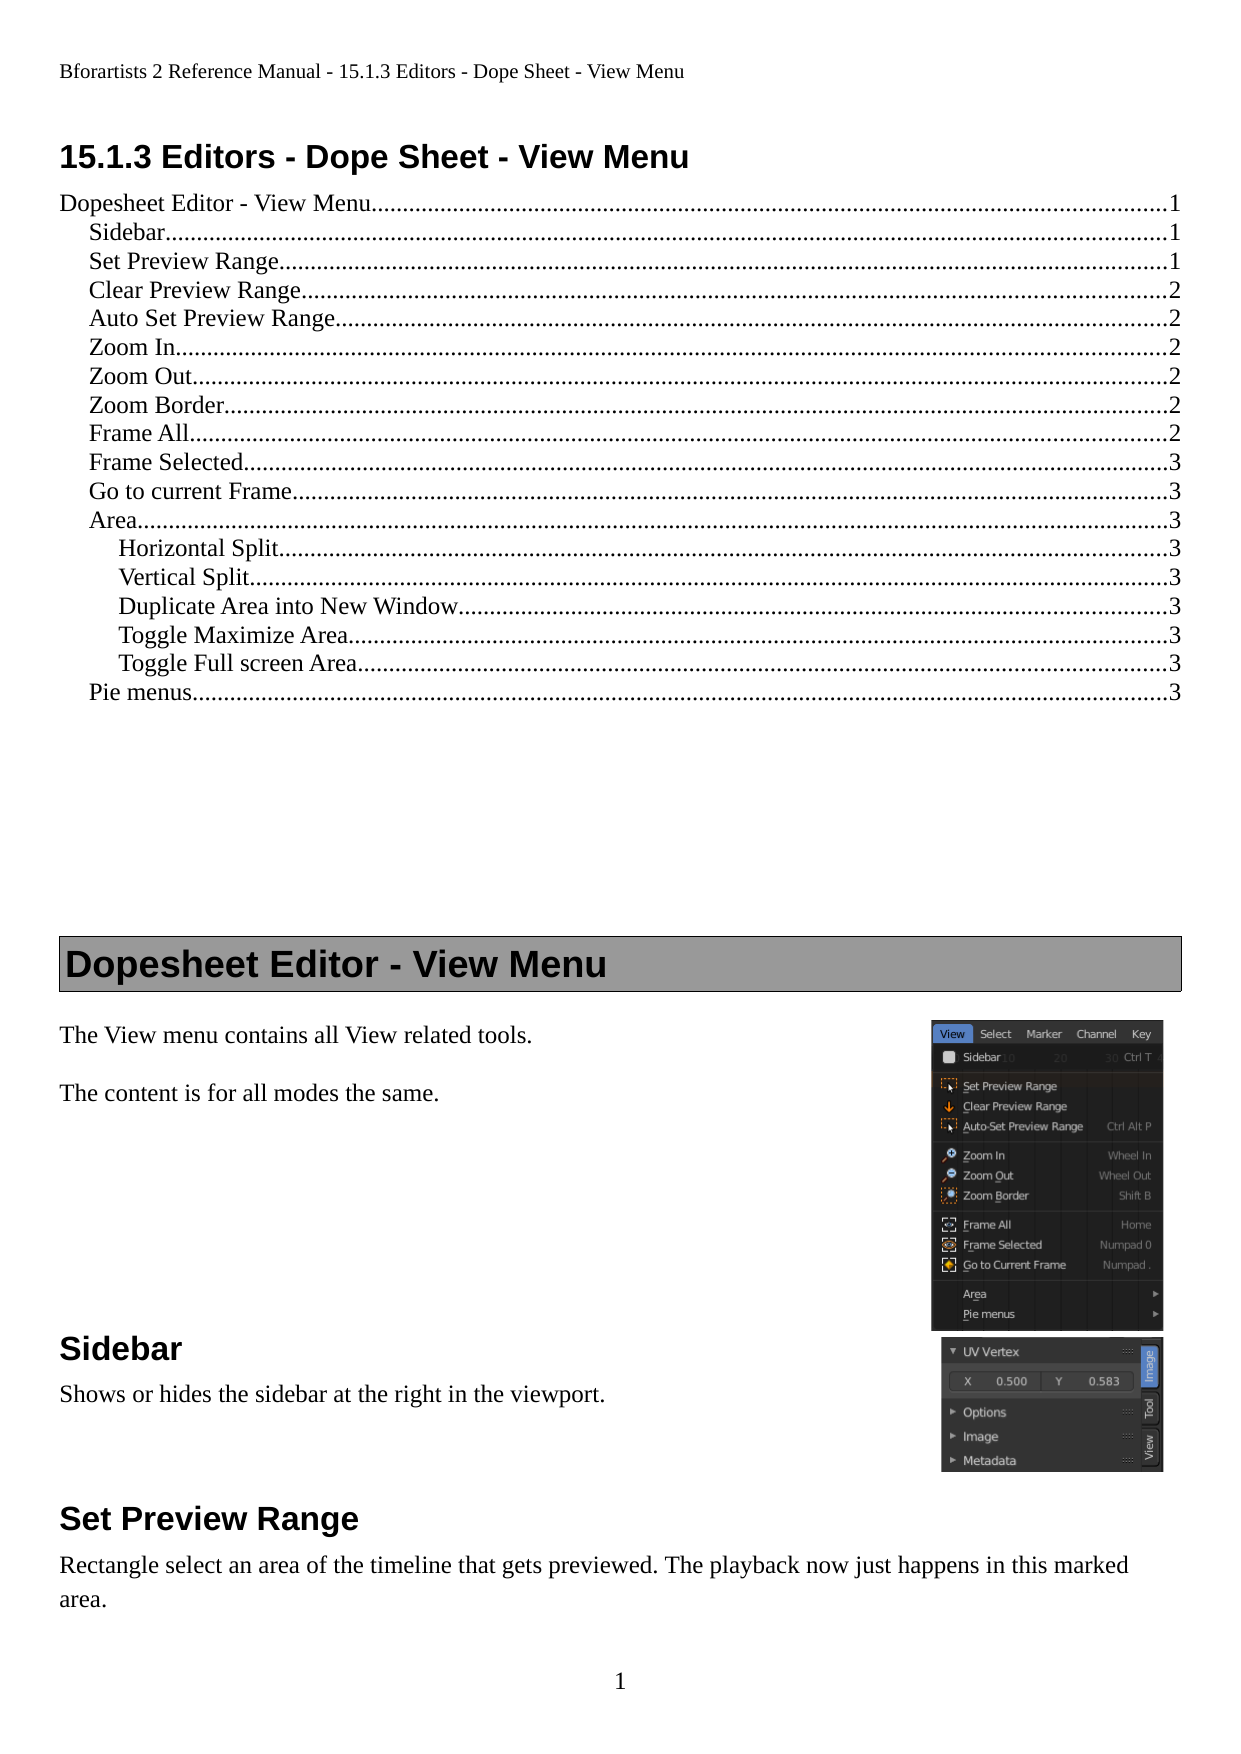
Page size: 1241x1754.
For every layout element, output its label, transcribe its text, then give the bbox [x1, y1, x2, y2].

text Rectangle select an area of the timeline that gets previewed. The playback now just happens in this marked area. [59, 1550, 1181, 1613]
text Shows or hides the sidebar at the right in the viewport. [59, 1379, 941, 1408]
text Pie menus 3 [88, 677, 1181, 706]
text Frame Selected 3 [88, 447, 1181, 476]
text Vertical Split 3 [118, 562, 1181, 591]
text Zoom Out 2 [88, 361, 1181, 390]
subtitle Set Preview Range [59, 1498, 1181, 1537]
text Go to current Frame 3 [88, 476, 1181, 505]
text Set Preview Range 1 [88, 246, 1181, 275]
text The View menu contains all View related tools. [59, 1020, 931, 1049]
text Horizontal Split 3 [118, 533, 1181, 562]
text Toggle Maximize Area 3 [118, 620, 1181, 648]
subtitle 15.1.3 Editors - Dope Sheet - View Menu [59, 138, 1181, 176]
text Zoom Border 2 [88, 390, 1181, 418]
text Sidebar 1 [88, 217, 1181, 246]
text Toggle Full screen Area 3 [118, 648, 1181, 677]
text Dopesheet Editor - View Menu 1 [59, 188, 1181, 217]
text Auto Set Preview Range 2 [88, 303, 1181, 332]
picture [931, 1020, 1164, 1331]
text Duplicate Area into New Window 3 [118, 591, 1181, 620]
text Area 3 [88, 505, 1181, 533]
text The content is for all modes the same. [59, 1078, 931, 1106]
table_header Dopesheet Editor - View Menu [60, 937, 1181, 991]
text Clear Preview Range 2 [88, 275, 1181, 303]
text Frame All 2 [88, 418, 1181, 447]
picture [941, 1337, 1164, 1472]
text Zoom In 2 [88, 332, 1181, 361]
subtitle Sidebar [59, 1328, 1181, 1367]
